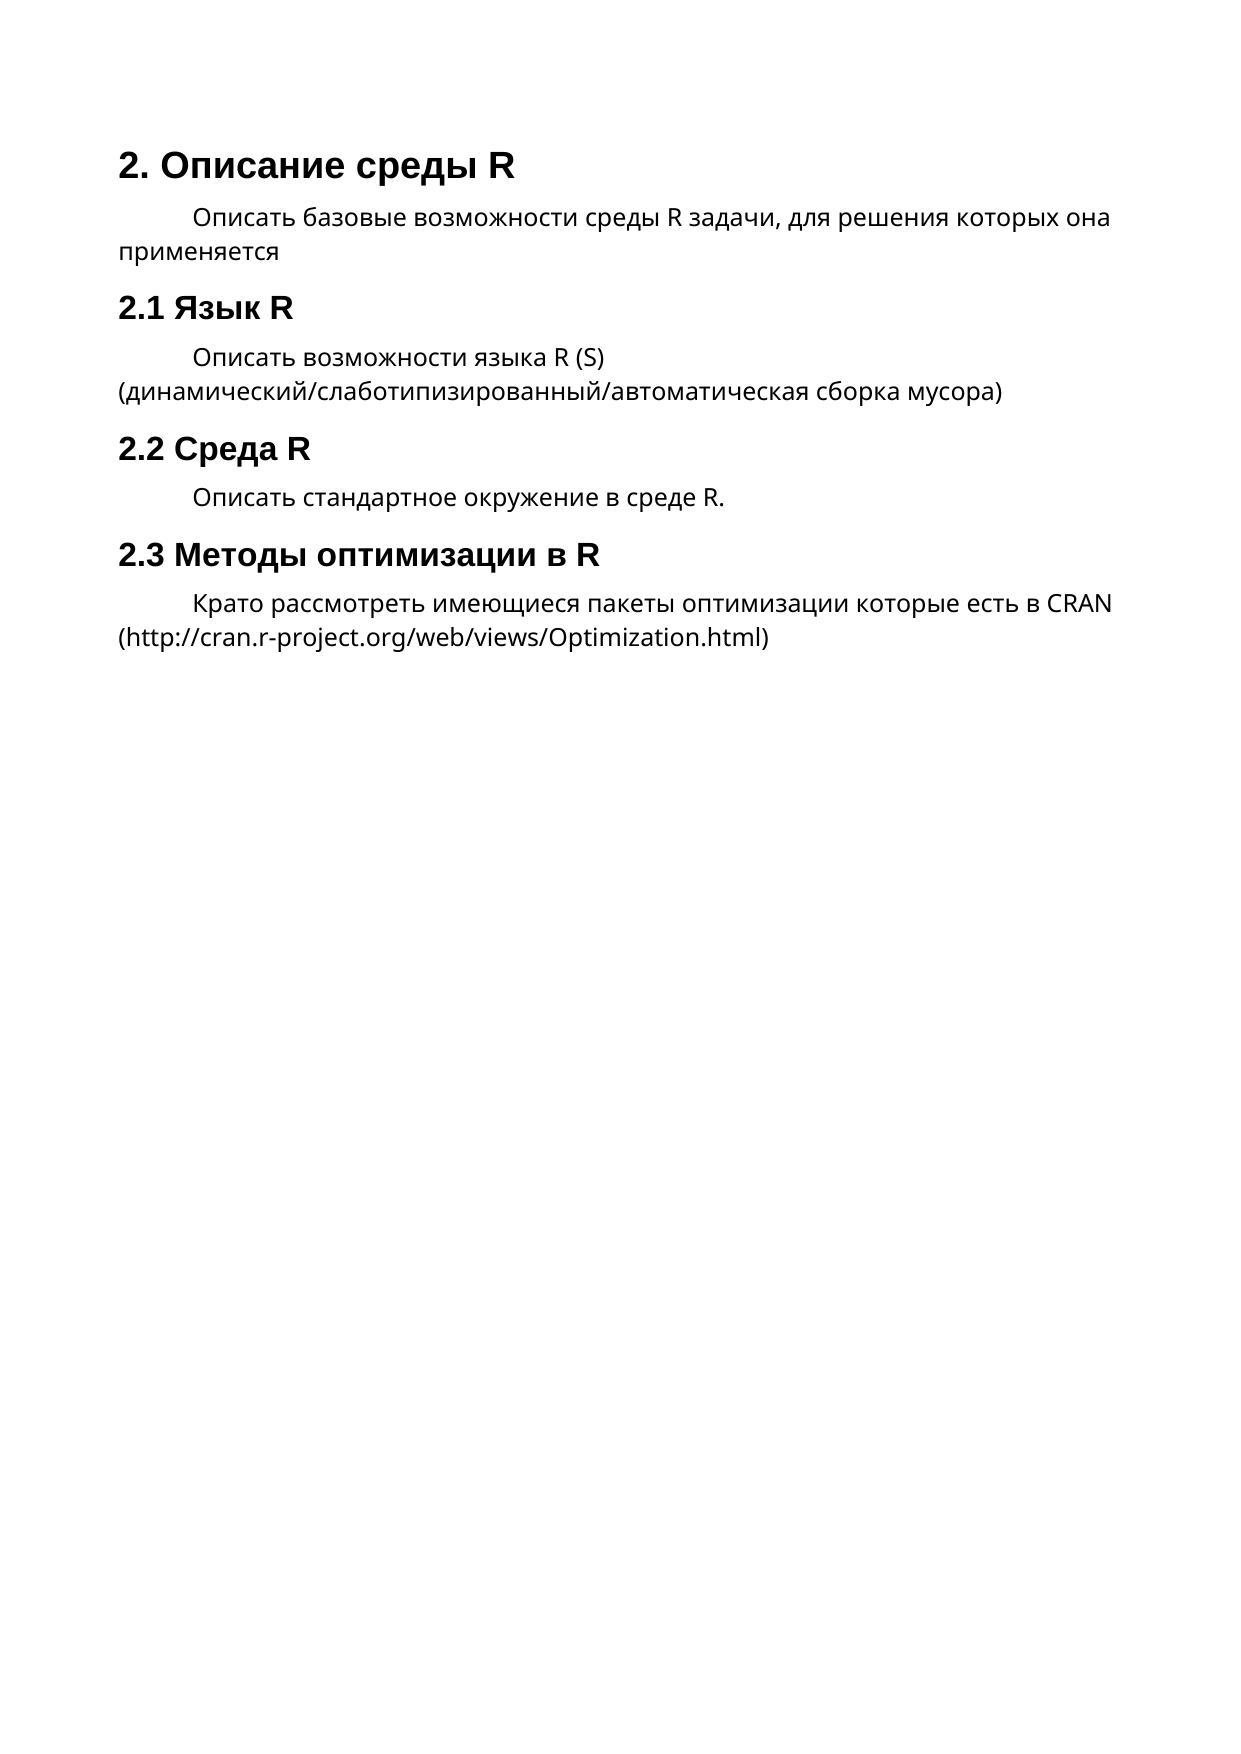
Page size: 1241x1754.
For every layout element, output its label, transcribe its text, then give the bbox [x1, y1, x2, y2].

text Описать возможности языка R (S) (динамический/слаботипизированный/автоматическая сборка мусора) [118, 339, 1122, 407]
subtitle 2.2 Среда R [118, 428, 1122, 467]
text Крато рассмотреть имеющиеся пакеты оптимизации которые есть в CRAN (http://cran.r-project.org/web/views/Optimization.html) [118, 586, 1122, 654]
text Описать стандартное окружение в среде R. [118, 479, 1122, 513]
subtitle 2.3 Методы оптимизации в R [118, 534, 1122, 573]
subtitle 2.1 Язык R [118, 288, 1122, 327]
text Описать базовые возможности среды R задачи, для решения которых она применяется [118, 199, 1122, 267]
subtitle 2. Описание среды R [118, 143, 1122, 187]
